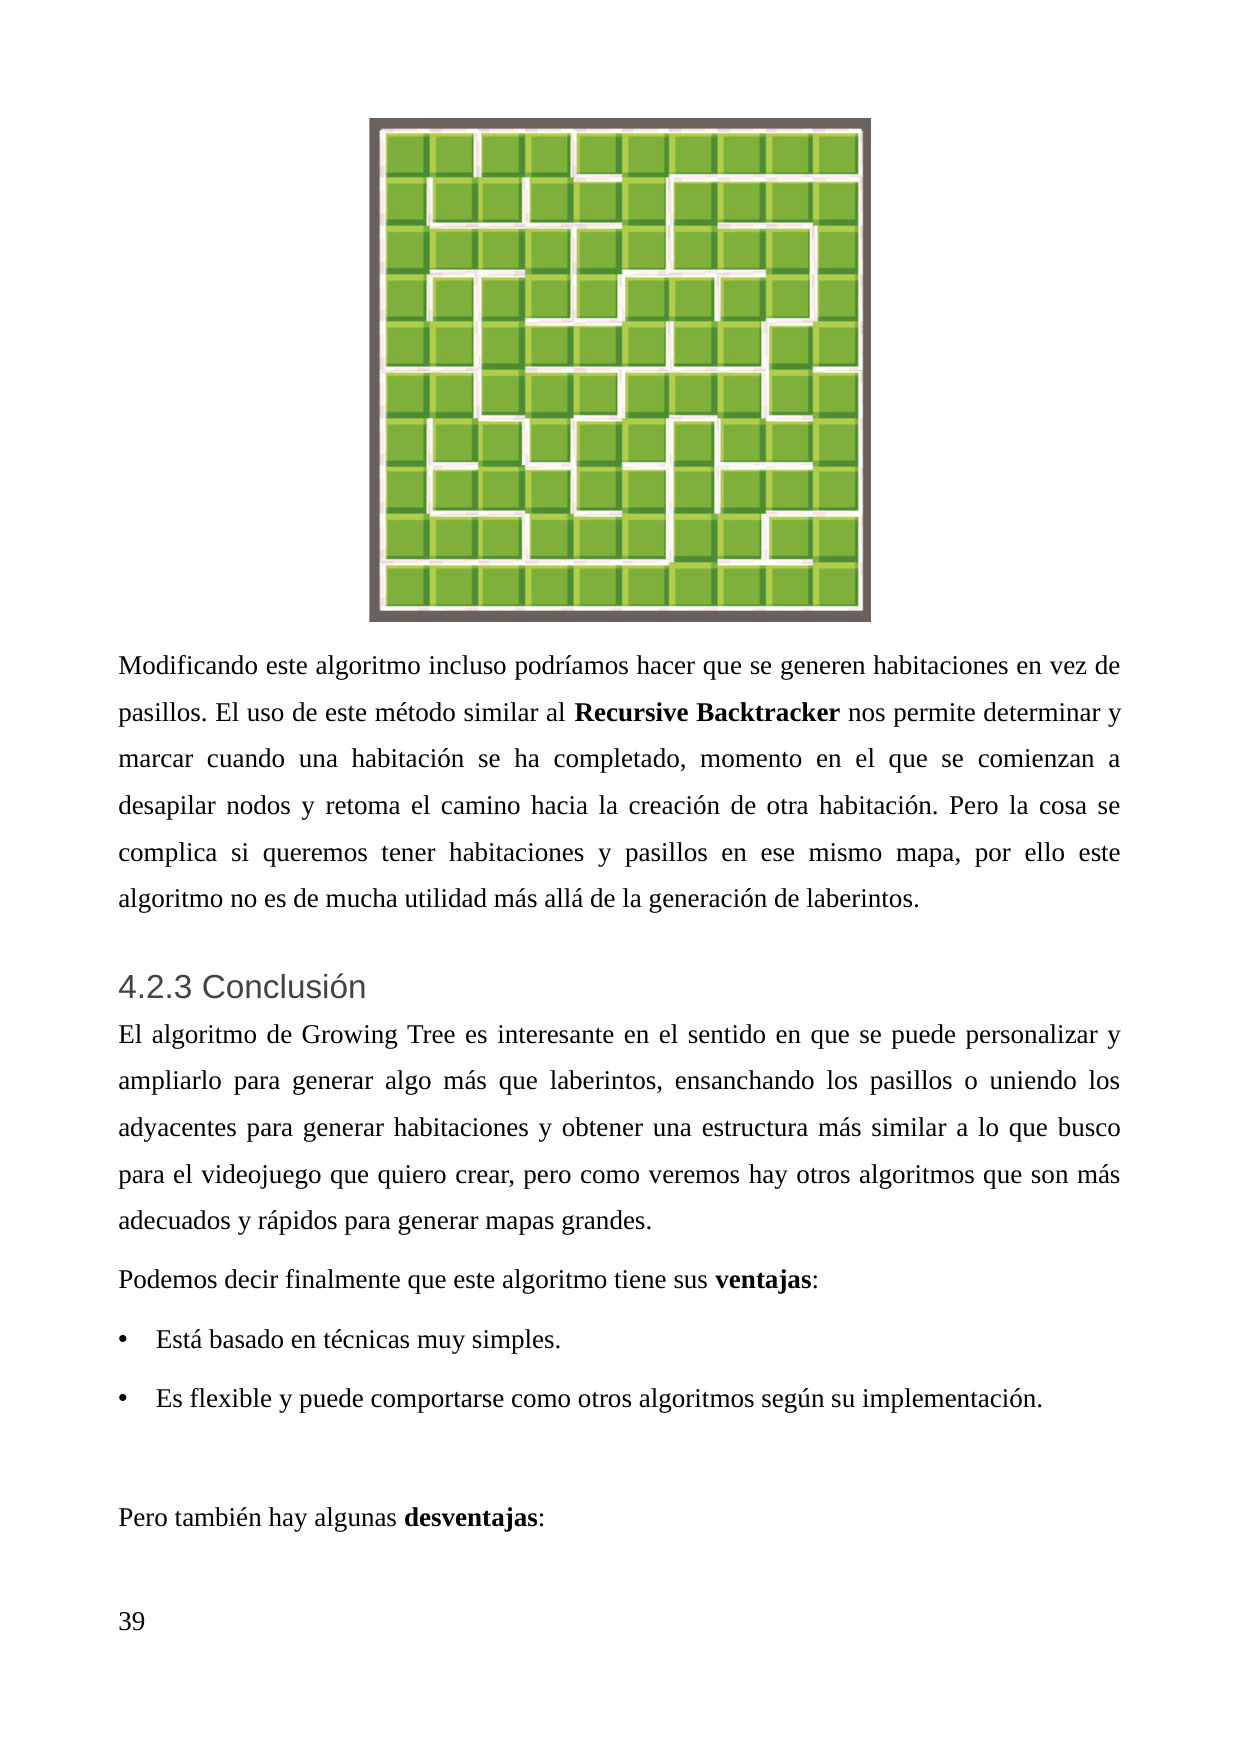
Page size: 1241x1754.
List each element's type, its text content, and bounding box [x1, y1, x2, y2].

list Es flexible y puede comportarse como otros algoritmos según su implementación. [118, 1382, 1122, 1413]
picture [369, 118, 871, 622]
text Modificando este algoritmo incluso podríamos hacer que se generen habitaciones en vez de pasillos. El uso de este método similar al Recursive Backtracker nos permite determinar y marcar cuando una habitación se ha completado, momento en el que se comienzan a desapilar nodos y retoma el camino hacia la creación de otra habitación. Pero la cosa se complica si queremos tener habitaciones y pasillos en ese mismo mapa, por ello este algoritmo no es de mucha utilidad más allá de la generación de laberintos. [118, 649, 1122, 914]
text Podemos decir finalmente que este algoritmo tiene sus ventajas: [118, 1263, 1122, 1295]
subtitle Conclusión [118, 967, 1122, 1005]
text Pero también hay algunas desventajas: [118, 1501, 1122, 1532]
text El algoritmo de Growing Tree es interesante en el sentido en que se puede personalizar y ampliarlo para generar algo más que laberintos, ensanchando los pasillos o uniendo los adyacentes para generar habitaciones y obtener una estructura más similar a lo que busco para el videojuego que quiero crear, pero como veremos hay otros algoritmos que son más adecuados y rápidos para generar mapas grandes. [118, 1018, 1122, 1236]
list Está basado en técnicas muy simples. [118, 1323, 1122, 1354]
